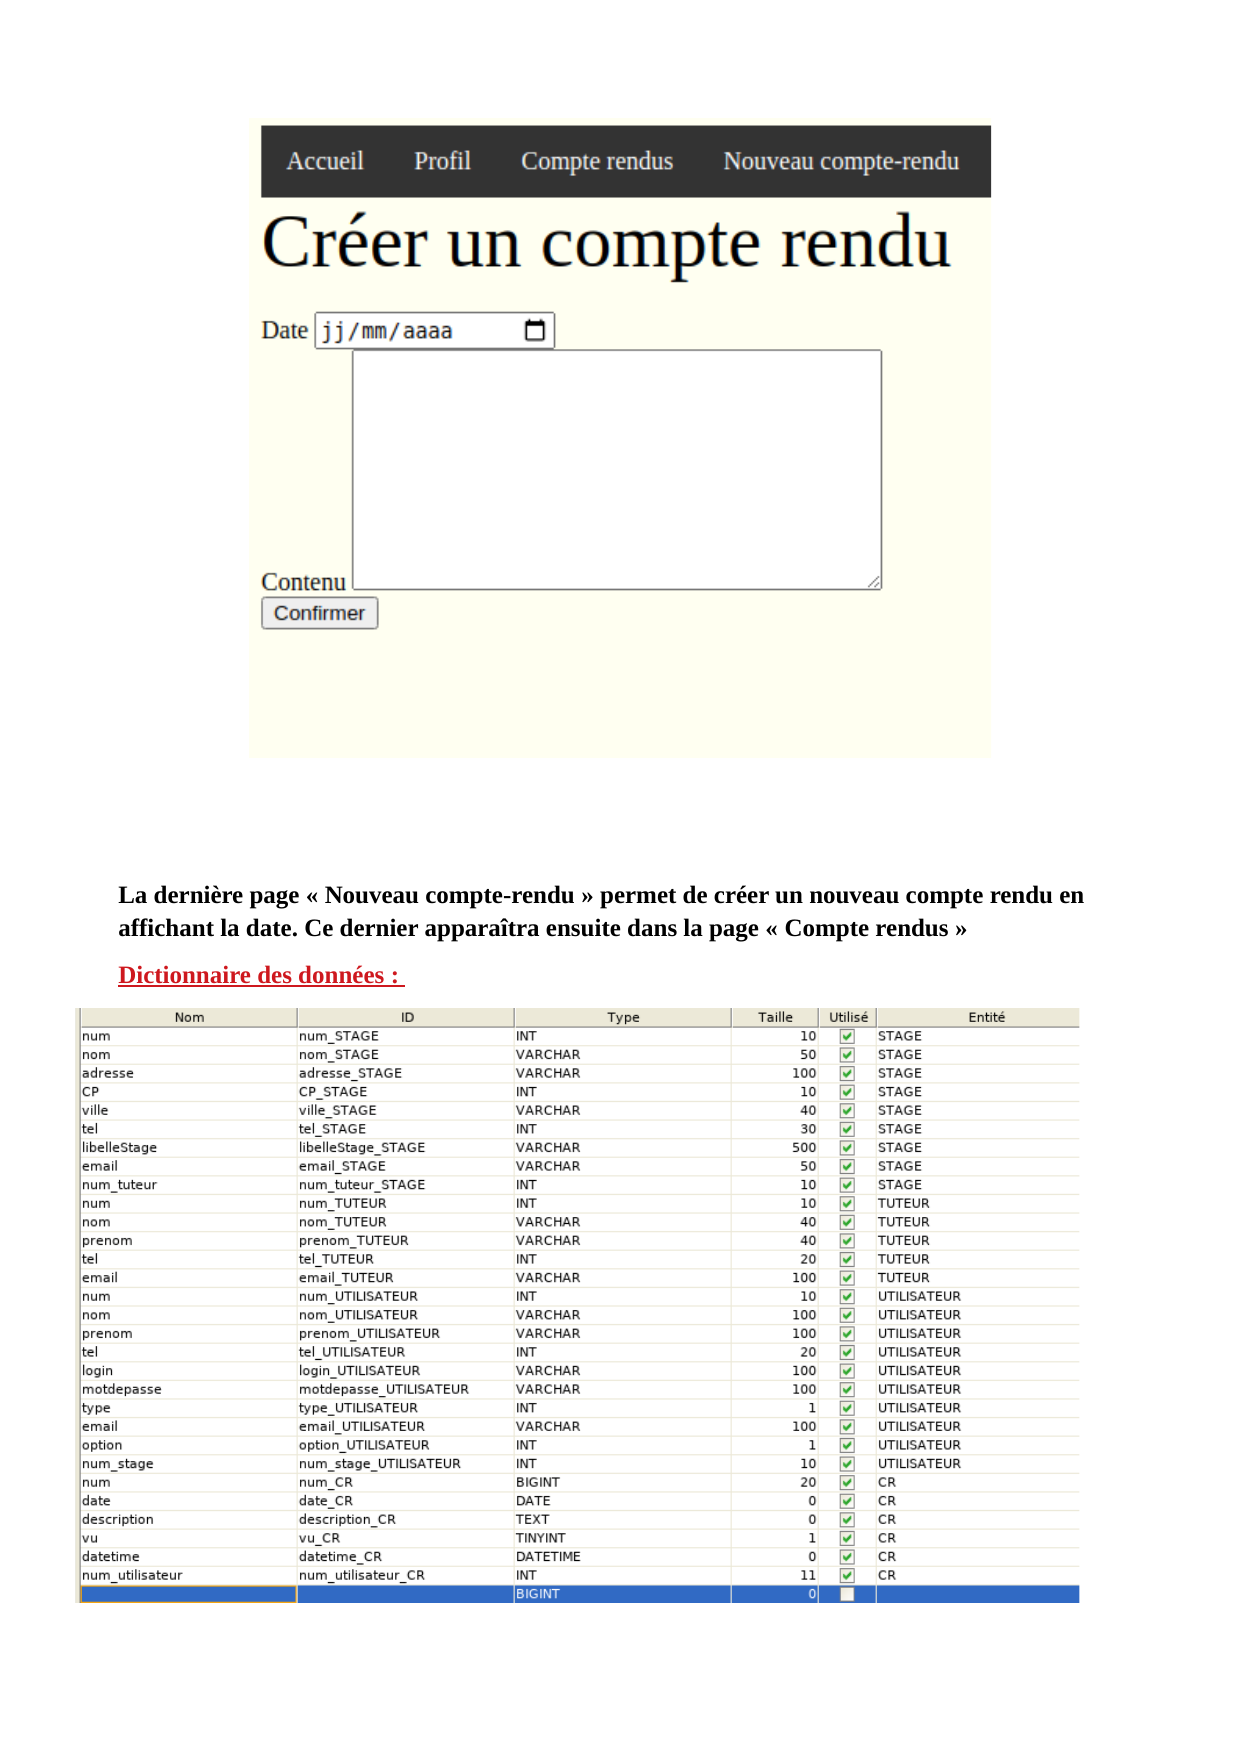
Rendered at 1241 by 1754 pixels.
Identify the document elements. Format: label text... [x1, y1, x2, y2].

text La dernière page « Nouveau compte-rendu » permet de créer un nouveau compte rendu en affichant la date. Ce dernier apparaîtra ensuite dans la page « Compte rendus » [118, 880, 1122, 942]
picture [75, 1008, 1080, 1603]
text Dictionnaire des données : [118, 960, 1122, 989]
picture [249, 118, 992, 758]
